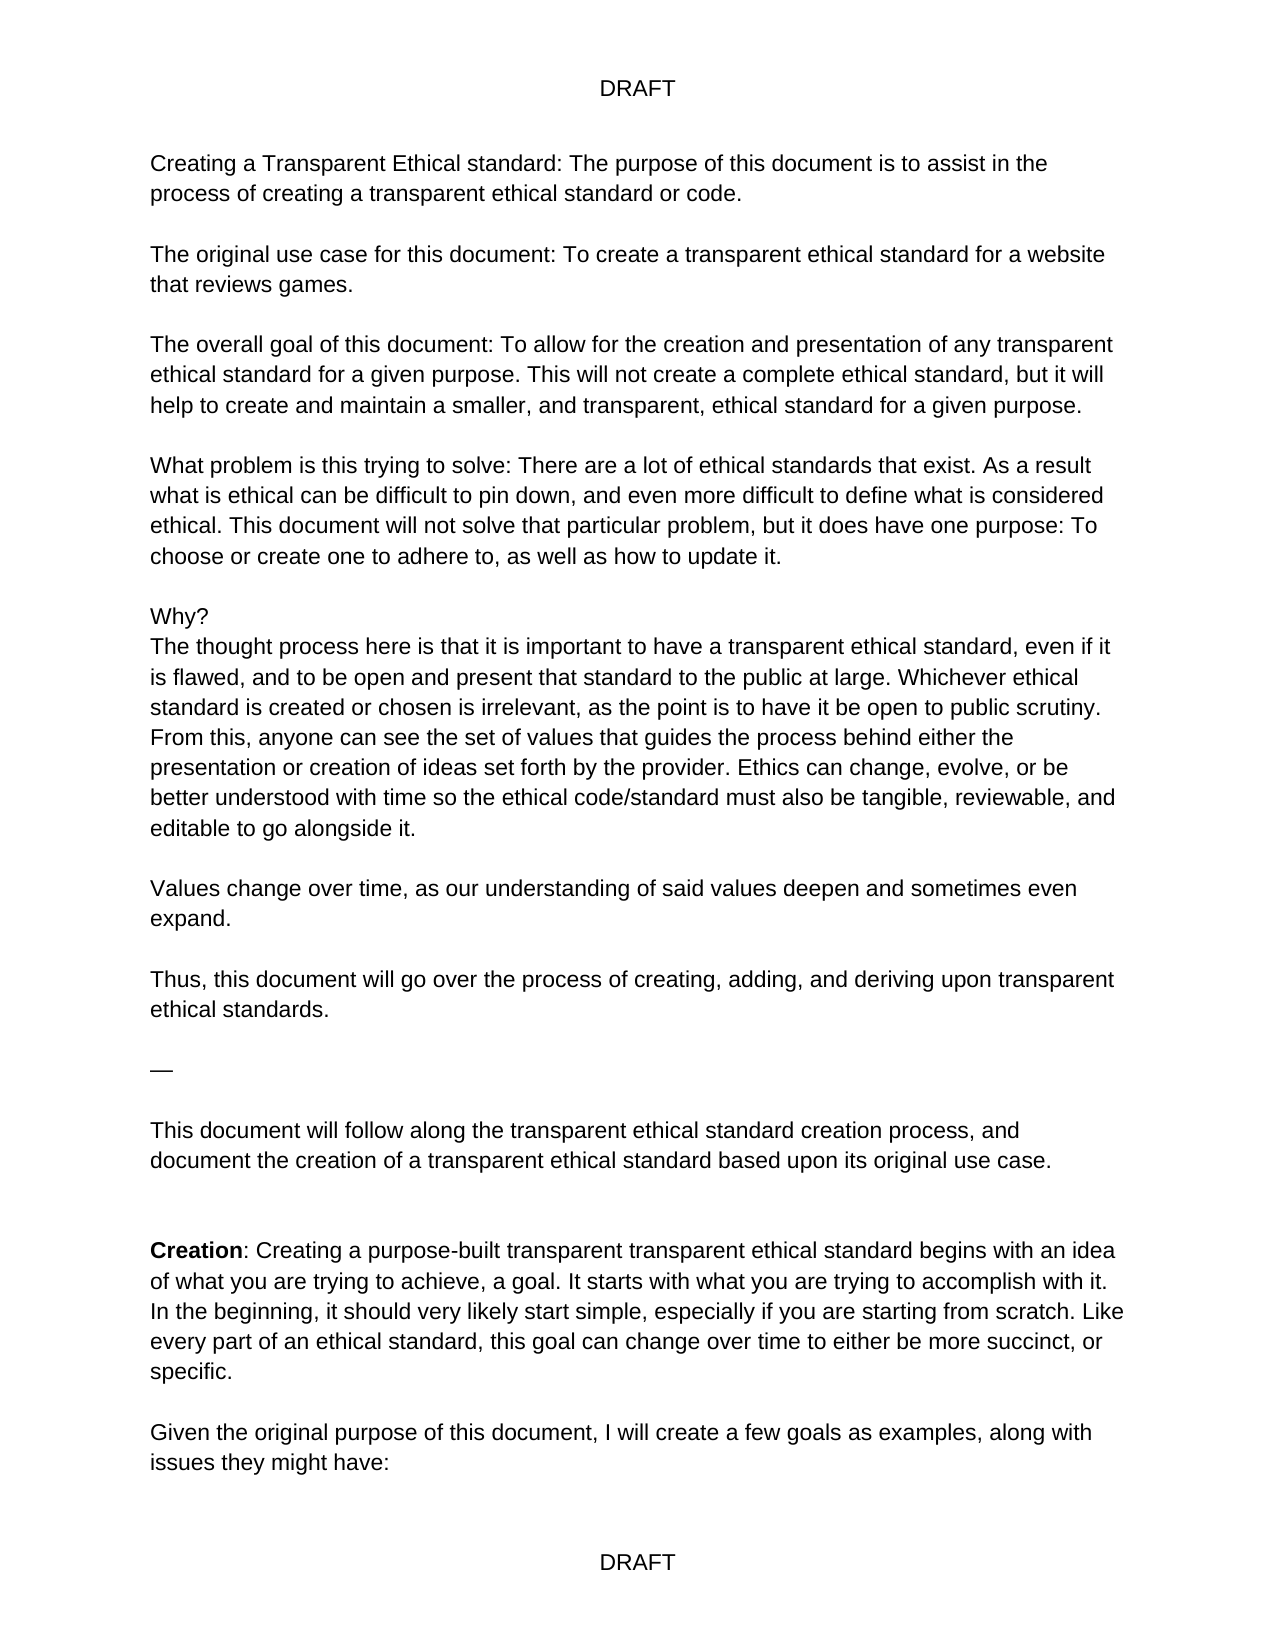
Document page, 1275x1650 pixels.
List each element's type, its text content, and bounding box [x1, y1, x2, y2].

text Given the original purpose of this document, I will create a few goals as examples, along with issues they might have: [150, 1419, 1125, 1475]
text — [150, 1056, 1125, 1083]
text The overall goal of this document: To allow for the creation and presentation of any transparent ethical standard for a given purpose. This will not create a complete ethical standard, but it will help to create and maintain a smaller, and transparent, ethical standard for a given purpose. [150, 331, 1125, 418]
text Creation: Creating a purpose-built transparent transparent ethical standard begins with an idea of what you are trying to achieve, a goal. It starts with what you are trying to accomplish with it. In the beginning, it should very likely start simple, especially if you are starting from scratch. Like every part of an ethical standard, this goal can change over time to either be more succinct, or specific. [150, 1237, 1125, 1385]
text The original use case for this document: To create a transparent ethical standard for a website that reviews games. [150, 241, 1125, 297]
text Thus, this document will go over the process of creating, adding, and deriving upon transparent ethical standards. [150, 966, 1125, 1022]
text The thought process here is that it is important to have a transparent ethical standard, even if it is flawed, and to be open and present that standard to the public at large. Whichever ethical standard is created or chosen is irrelevant, as the point is to have it be open to public scrutiny. From this, anyone can see the set of values that guides the process behind either the presentation or creation of ideas set forth by the provider. Ethics can change, evolve, or be better understood with time so the ethical code/standard must also be tangible, reviewable, and editable to go alongside it. [150, 633, 1125, 841]
text Values change over time, as our understanding of said values deepen and sometimes even expand. [150, 875, 1125, 932]
text What problem is this trying to solve: There are a lot of ethical standards that exist. As a result what is ethical can be difficult to pin down, and even more difficult to define what is considered ethical. This document will not solve that particular problem, but it does have one purpose: To choose or create one to adhere to, as well as how to update it. [150, 452, 1125, 569]
text Creating a Transparent Ethical standard: The purpose of this document is to assist in the process of creating a transparent ethical standard or code. [150, 150, 1125, 207]
text This document will follow along the transparent ethical standard creation process, and document the creation of a transparent ethical standard based upon its original use case. [150, 1117, 1125, 1173]
text Why? [150, 603, 1125, 629]
